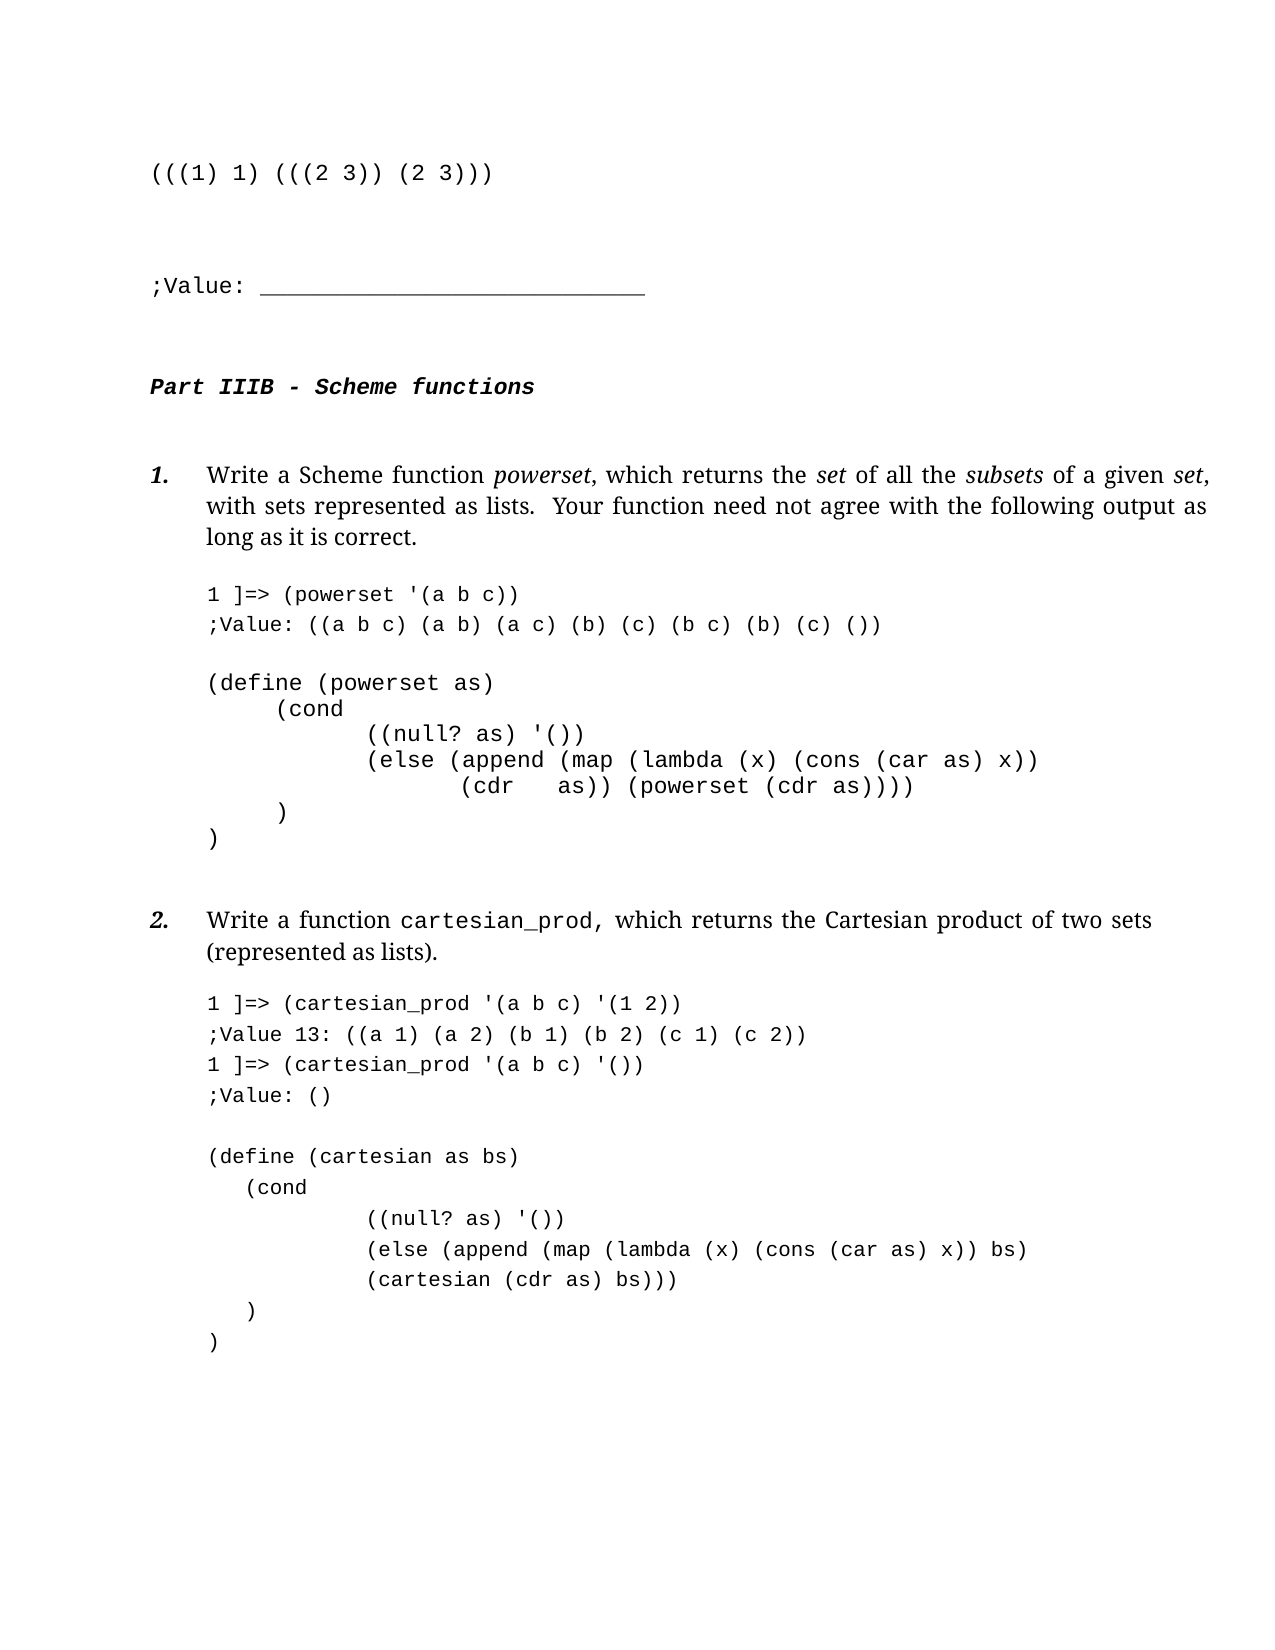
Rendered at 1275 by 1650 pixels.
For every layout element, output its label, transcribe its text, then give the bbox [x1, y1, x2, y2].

text ((null? as) '()) [150, 723, 1153, 749]
text (cartesian (cdr as) bs))) [207, 1269, 1153, 1293]
text ;Value: ((a b c) (a b) (a c) (b) (c) (b c) (b) (c) ()) [207, 614, 1257, 638]
text (else (append (map (lambda (x) (cons (car as) x)) [150, 749, 1153, 775]
text ;Value: ____________________________ [150, 262, 1153, 300]
text Part IIIB - Scheme functions [150, 364, 1153, 401]
text (cond [207, 1177, 1153, 1201]
text ;Value 13: ((a 1) (a 2) (b 1) (b 2) (c 1) (c 2)) [207, 1024, 1153, 1047]
text (else (append (map (lambda (x) (cons (car as) x)) bs) [207, 1239, 1153, 1262]
text 1. Write a Scheme function powerset, which returns the set of all the subsets of a given set, with sets represented as lists. Your function need not agree with the following output as long as it is correct. [150, 458, 1209, 552]
text (cond [150, 697, 1153, 723]
text (define (powerset as) [150, 671, 1153, 697]
text (cdr as)) (powerset (cdr as)))) [150, 775, 1153, 801]
text 1 ]=> (powerset '(a b c)) [207, 583, 1257, 607]
text ) [207, 1300, 1153, 1324]
text ;Value: () [207, 1085, 1153, 1109]
text ) [207, 1331, 1153, 1354]
text ) [150, 827, 1153, 852]
text ) [150, 801, 1153, 827]
text ((null? as) '()) [207, 1208, 1153, 1232]
text (define (cartesian as bs) [207, 1147, 1153, 1170]
text 2. Write a function cartesian_prod, which returns the Cartesian product of two sets (represented as lists). [150, 904, 1153, 967]
text 1 ]=> (cartesian_prod '(a b c) '()) [207, 1054, 1153, 1078]
text (((1) 1) (((2 3)) (2 3))) [150, 150, 1153, 187]
text 1 ]=> (cartesian_prod '(a b c) '(1 2)) [207, 993, 1153, 1017]
